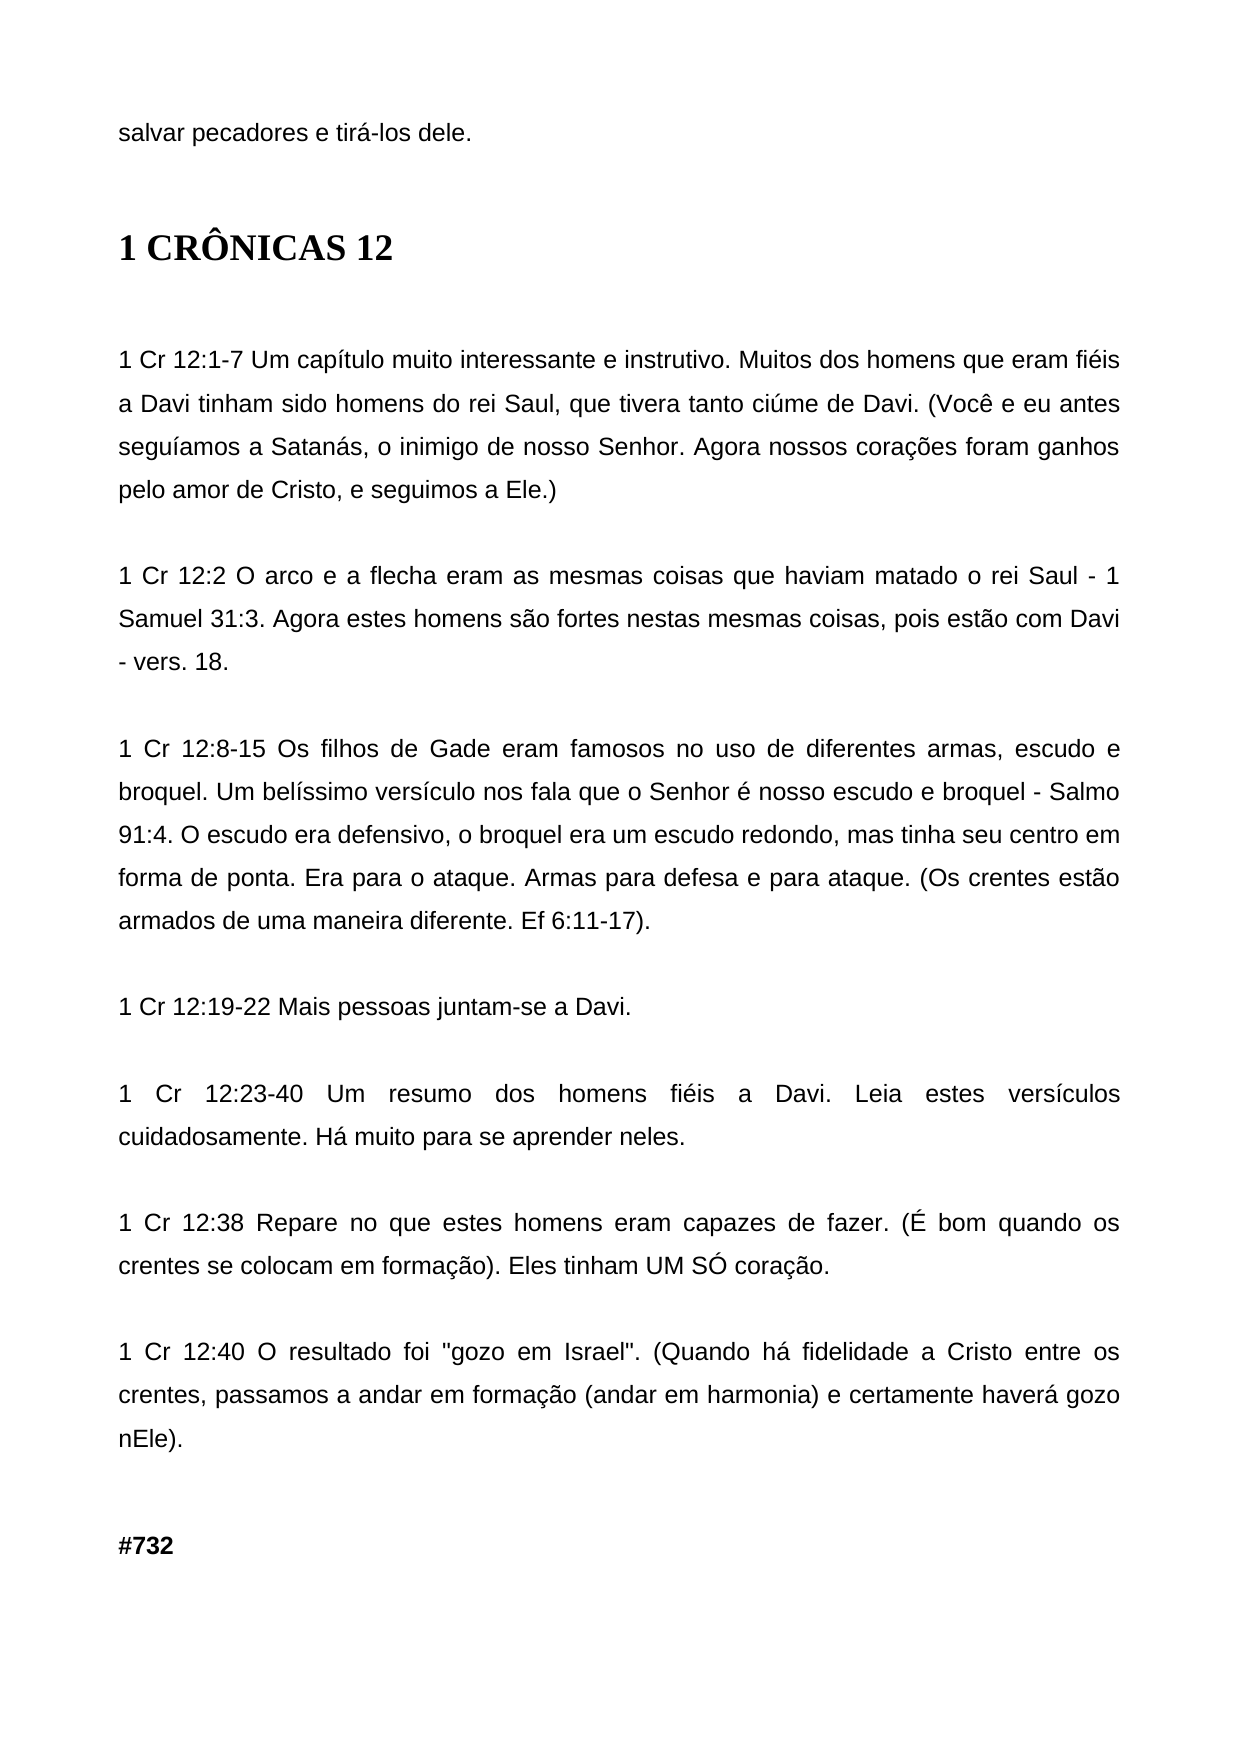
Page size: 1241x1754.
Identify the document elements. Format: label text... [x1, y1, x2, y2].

text 1 Cr 12:1-7 Um capítulo muito interessante e instrutivo. Muitos dos homens que eram fiéis a Davi tinham sido homens do rei Saul, que tivera tanto ciúme de Davi. (Você e eu antes seguíamos a Satanás, o inimigo de nosso Senhor. Agora nossos corações foram ganhos pelo amor de Cristo, e seguimos a Ele.) [118, 346, 1122, 504]
text 1 Cr 12:8-15 Os filhos de Gade eram famosos no uso de diferentes armas, escudo e broquel. Um belíssimo versículo nos fala que o Senhor é nosso escudo e broquel - Salmo 91:4. O escudo era defensivo, o broquel era um escudo redondo, mas tinha seu centro em forma de ponta. Era para o ataque. Armas para defesa e para ataque. (Os crentes estão armados de uma maneira diferente. Ef 6:11-17). [118, 734, 1122, 935]
text 1 Cr 12:2 O arco e a flecha eram as mesmas coisas que haviam matado o rei Saul - 1 Samuel 31:3. Agora estes homens são fortes nestas mesmas coisas, pois estão com Davi - vers. 18. [118, 561, 1122, 676]
text 1 Cr 12:40 O resultado foi "gozo em Israel". (Quando há fidelidade a Cristo entre os crentes, passamos a andar em formação (andar em harmonia) e certamente haverá gozo nEle). [118, 1337, 1122, 1452]
text 1 Cr 12:23-40 Um resumo dos homens fiéis a Davi. Leia estes versículos cuidadosamente. Há muito para se aprender neles. [118, 1079, 1122, 1151]
text 1 Cr 12:38 Repare no que estes homens eram capazes de fazer. (É bom quando os crentes se colocam em formação). Eles tinham UM SÓ coração. [118, 1208, 1122, 1280]
text salvar pecadores e tirá-los dele. [118, 118, 1122, 147]
subtitle 1 CRÔNICAS 12 [118, 225, 1122, 268]
text 1 Cr 12:19-22 Mais pessoas juntam-se a Davi. [118, 992, 1122, 1021]
subtitle #732 [118, 1531, 1122, 1559]
